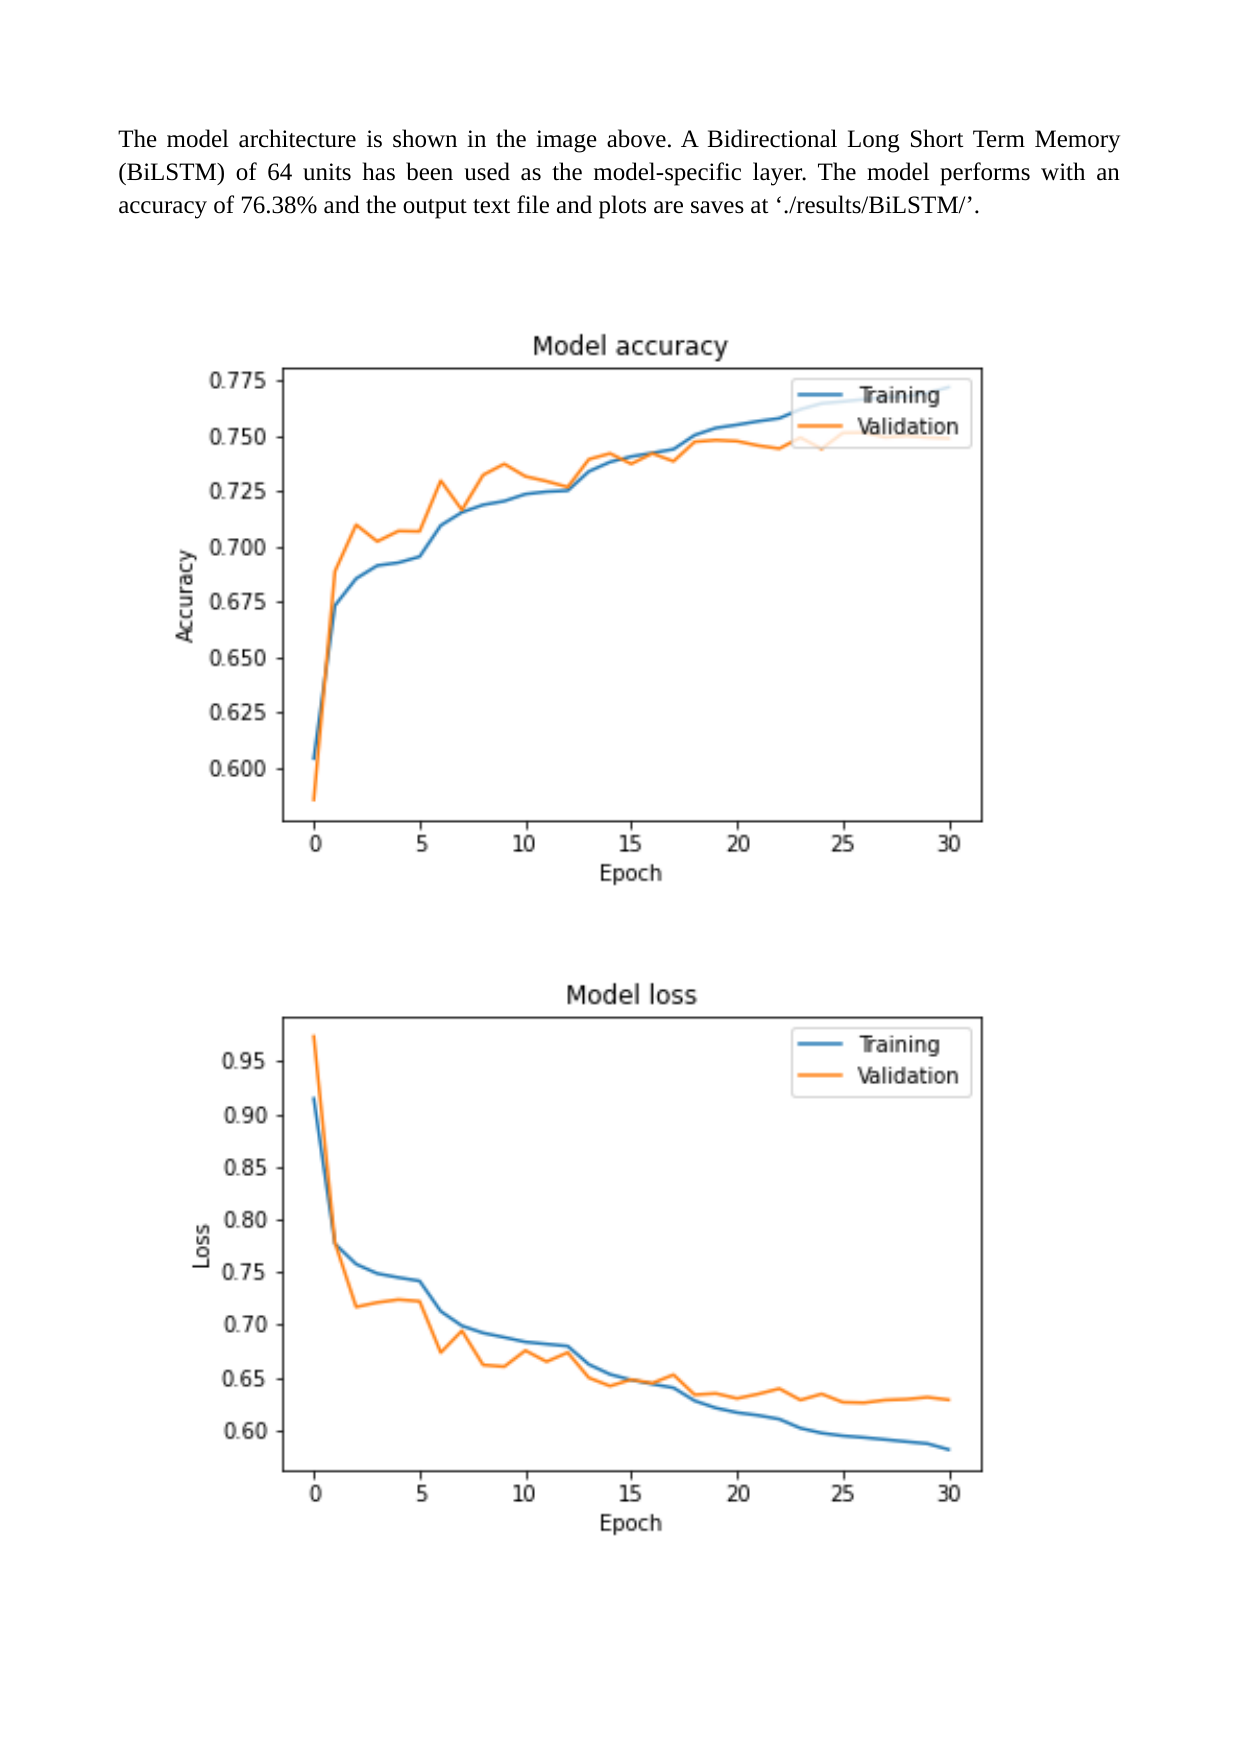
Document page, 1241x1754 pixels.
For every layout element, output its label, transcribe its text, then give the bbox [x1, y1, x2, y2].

text The model architecture is shown in the image above. A Bidirectional Long Short Term Memory (BiLSTM) of 64 units has been used as the model-specific layer. The model performs with an accuracy of 76.38% and the output text file and plots are saves at ‘./results/BiLSTM/’. [118, 124, 1122, 219]
